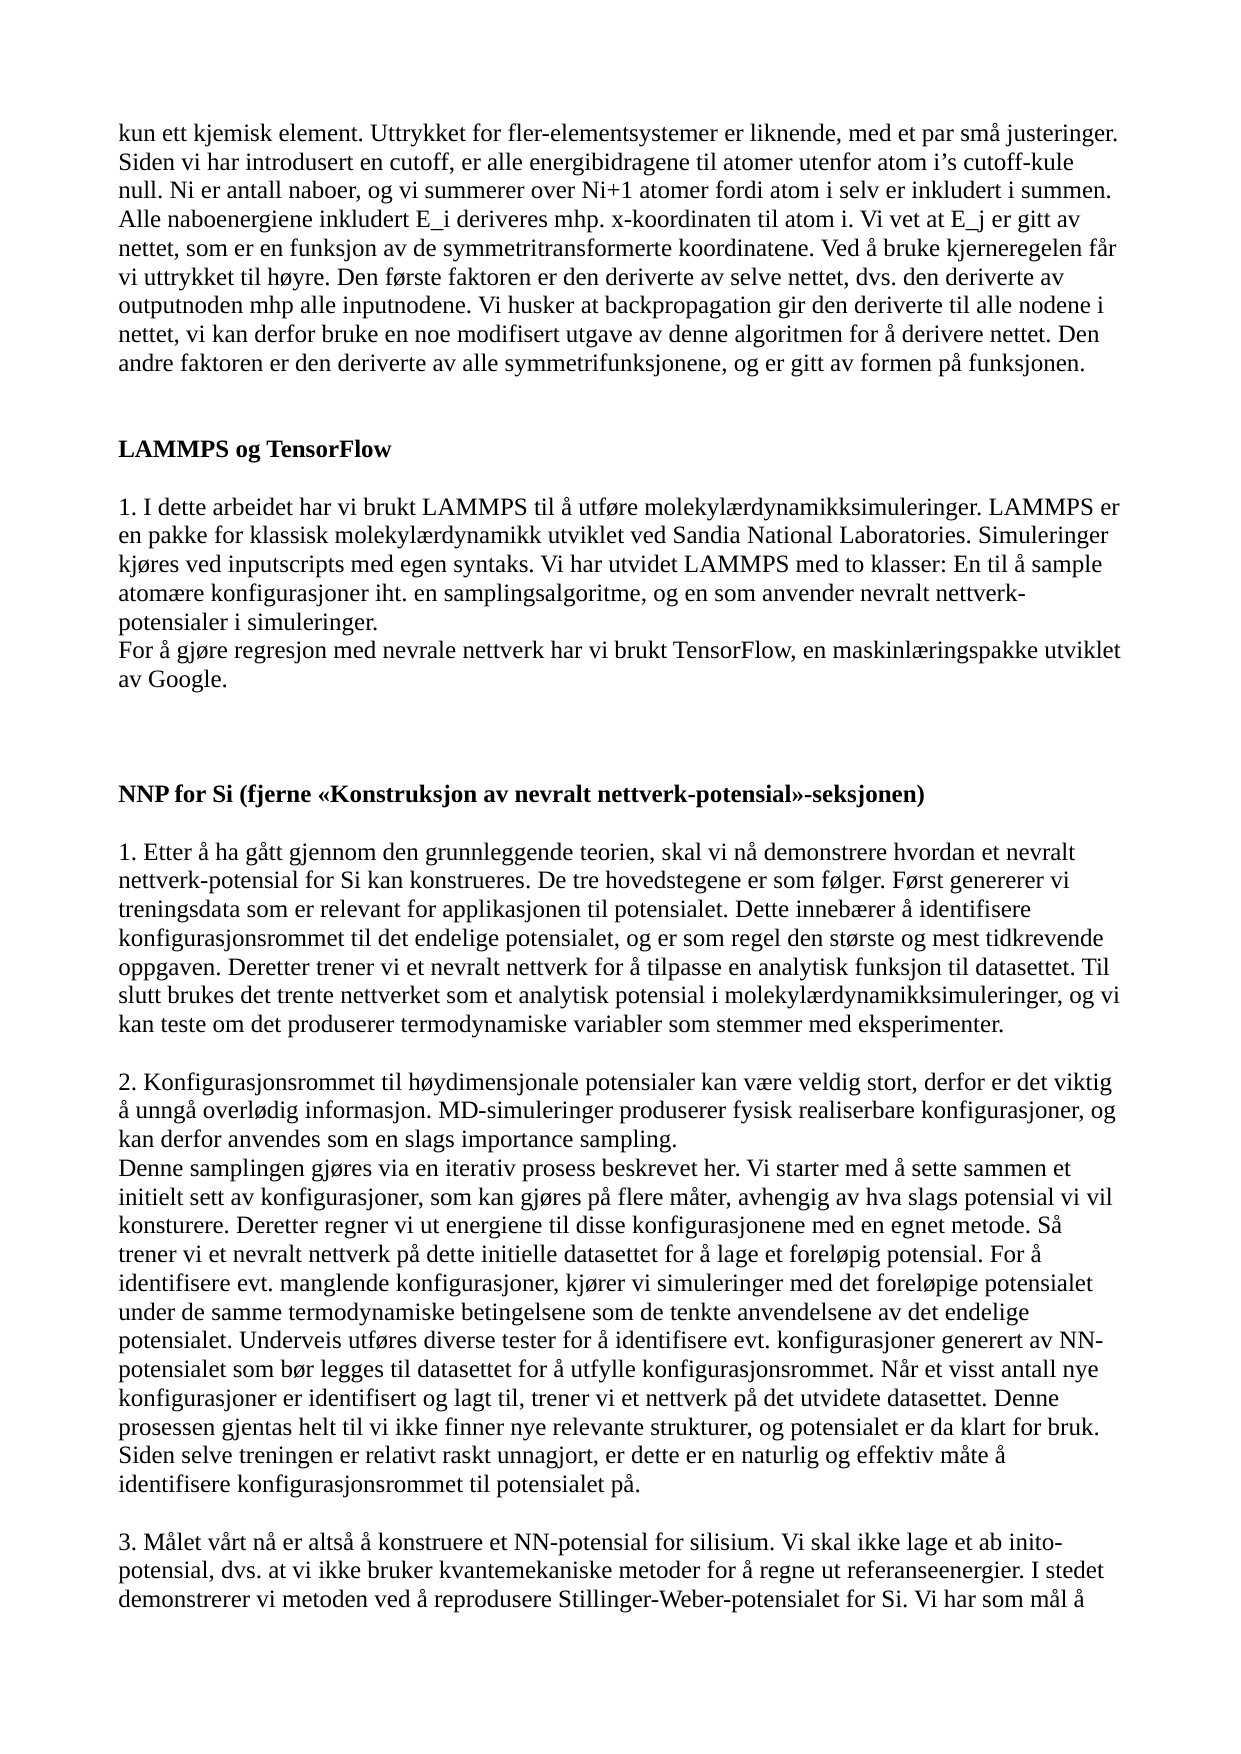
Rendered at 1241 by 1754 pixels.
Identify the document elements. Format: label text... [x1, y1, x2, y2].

text NNP for Si (fjerne «Konstruksjon av nevralt nettverk-potensial»-seksjonen) [118, 779, 1122, 808]
text 3. Målet vårt nå er altså å konstruere et NN-potensial for silisium. Vi skal ikke lage et ab inito-potensial, dvs. at vi ikke bruker kvantemekaniske metoder for å regne ut referanseenergier. I stedet demonstrerer vi metoden ved å reprodusere Stillinger-Weber-potensialet for Si. Vi har som mål å [118, 1527, 1122, 1613]
text 1. I dette arbeidet har vi brukt LAMMPS til å utføre molekylærdynamikksimuleringer. LAMMPS er en pakke for klassisk molekylærdynamikk utviklet ved Sandia National Laboratories. Simuleringer kjøres ved inputscripts med egen syntaks. Vi har utvidet LAMMPS med to klasser: En til å sample atomære konfigurasjoner iht. en samplingsalgoritme, og en som anvender nevralt nettverk-potensialer i simuleringer. [118, 492, 1122, 636]
text Denne samplingen gjøres via en iterativ prosess beskrevet her. Vi starter med å sette sammen et initielt sett av konfigurasjoner, som kan gjøres på flere måter, avhengig av hva slags potensial vi vil konsturere. Deretter regner vi ut energiene til disse konfigurasjonene med en egnet metode. Så trener vi et nevralt nettverk på dette initielle datasettet for å lage et foreløpig potensial. For å identifisere evt. manglende konfigurasjoner, kjører vi simuleringer med det foreløpige potensialet under de samme termodynamiske betingelsene som de tenkte anvendelsene av det endelige potensialet. Underveis utføres diverse tester for å identifisere evt. konfigurasjoner generert av NN-potensialet som bør legges til datasettet for å utfylle konfigurasjonsrommet. Når et visst antall nye konfigurasjoner er identifisert og lagt til, trener vi et nettverk på det utvidete datasettet. Denne prosessen gjentas helt til vi ikke finner nye relevante strukturer, og potensialet er da klart for bruk. Siden selve treningen er relativt raskt unnagjort, er dette er en naturlig og effektiv måte å identifisere konfigurasjonsrommet til potensialet på. [118, 1153, 1122, 1498]
text 1. Etter å ha gått gjennom den grunnleggende teorien, skal vi nå demonstrere hvordan et nevralt nettverk-potensial for Si kan konstrueres. De tre hovedstegene er som følger. Først genererer vi treningsdata som er relevant for applikasjonen til potensialet. Dette innebærer å identifisere konfigurasjonsrommet til det endelige potensialet, og er som regel den største og mest tidkrevende oppgaven. Deretter trener vi et nevralt nettverk for å tilpasse en analytisk funksjon til datasettet. Til slutt brukes det trente nettverket som et analytisk potensial i molekylærdynamikksimuleringer, og vi kan teste om det produserer termodynamiske variabler som stemmer med eksperimenter. [118, 837, 1122, 1038]
text For å gjøre regresjon med nevrale nettverk har vi brukt TensorFlow, en maskinlæringspakke utviklet av Google. [118, 636, 1122, 693]
text Alle naboenergiene inkludert E_i deriveres mhp. x-koordinaten til atom i. Vi vet at E_j er gitt av nettet, som er en funksjon av de symmetritransformerte koordinatene. Ved å bruke kjerneregelen får vi uttrykket til høyre. Den første faktoren er den deriverte av selve nettet, dvs. den deriverte av outputnoden mhp alle inputnodene. Vi husker at backpropagation gir den deriverte til alle nodene i nettet, vi kan derfor bruke en noe modifisert utgave av denne algoritmen for å derivere nettet. Den andre faktoren er den deriverte av alle symmetrifunksjonene, og er gitt av formen på funksjonen. [118, 204, 1122, 377]
text kun ett kjemisk element. Uttrykket for fler-elementsystemer er liknende, med et par små justeringer. Siden vi har introdusert en cutoff, er alle energibidragene til atomer utenfor atom i’s cutoff-kule null. Ni er antall naboer, og vi summerer over Ni+1 atomer fordi atom i selv er inkludert i summen. [118, 118, 1122, 204]
text 2. Konfigurasjonsrommet til høydimensjonale potensialer kan være veldig stort, derfor er det viktig å unngå overlødig informasjon. MD-simuleringer produserer fysisk realiserbare konfigurasjoner, og kan derfor anvendes som en slags importance sampling. [118, 1067, 1122, 1153]
text LAMMPS og TensorFlow [118, 434, 1122, 463]
